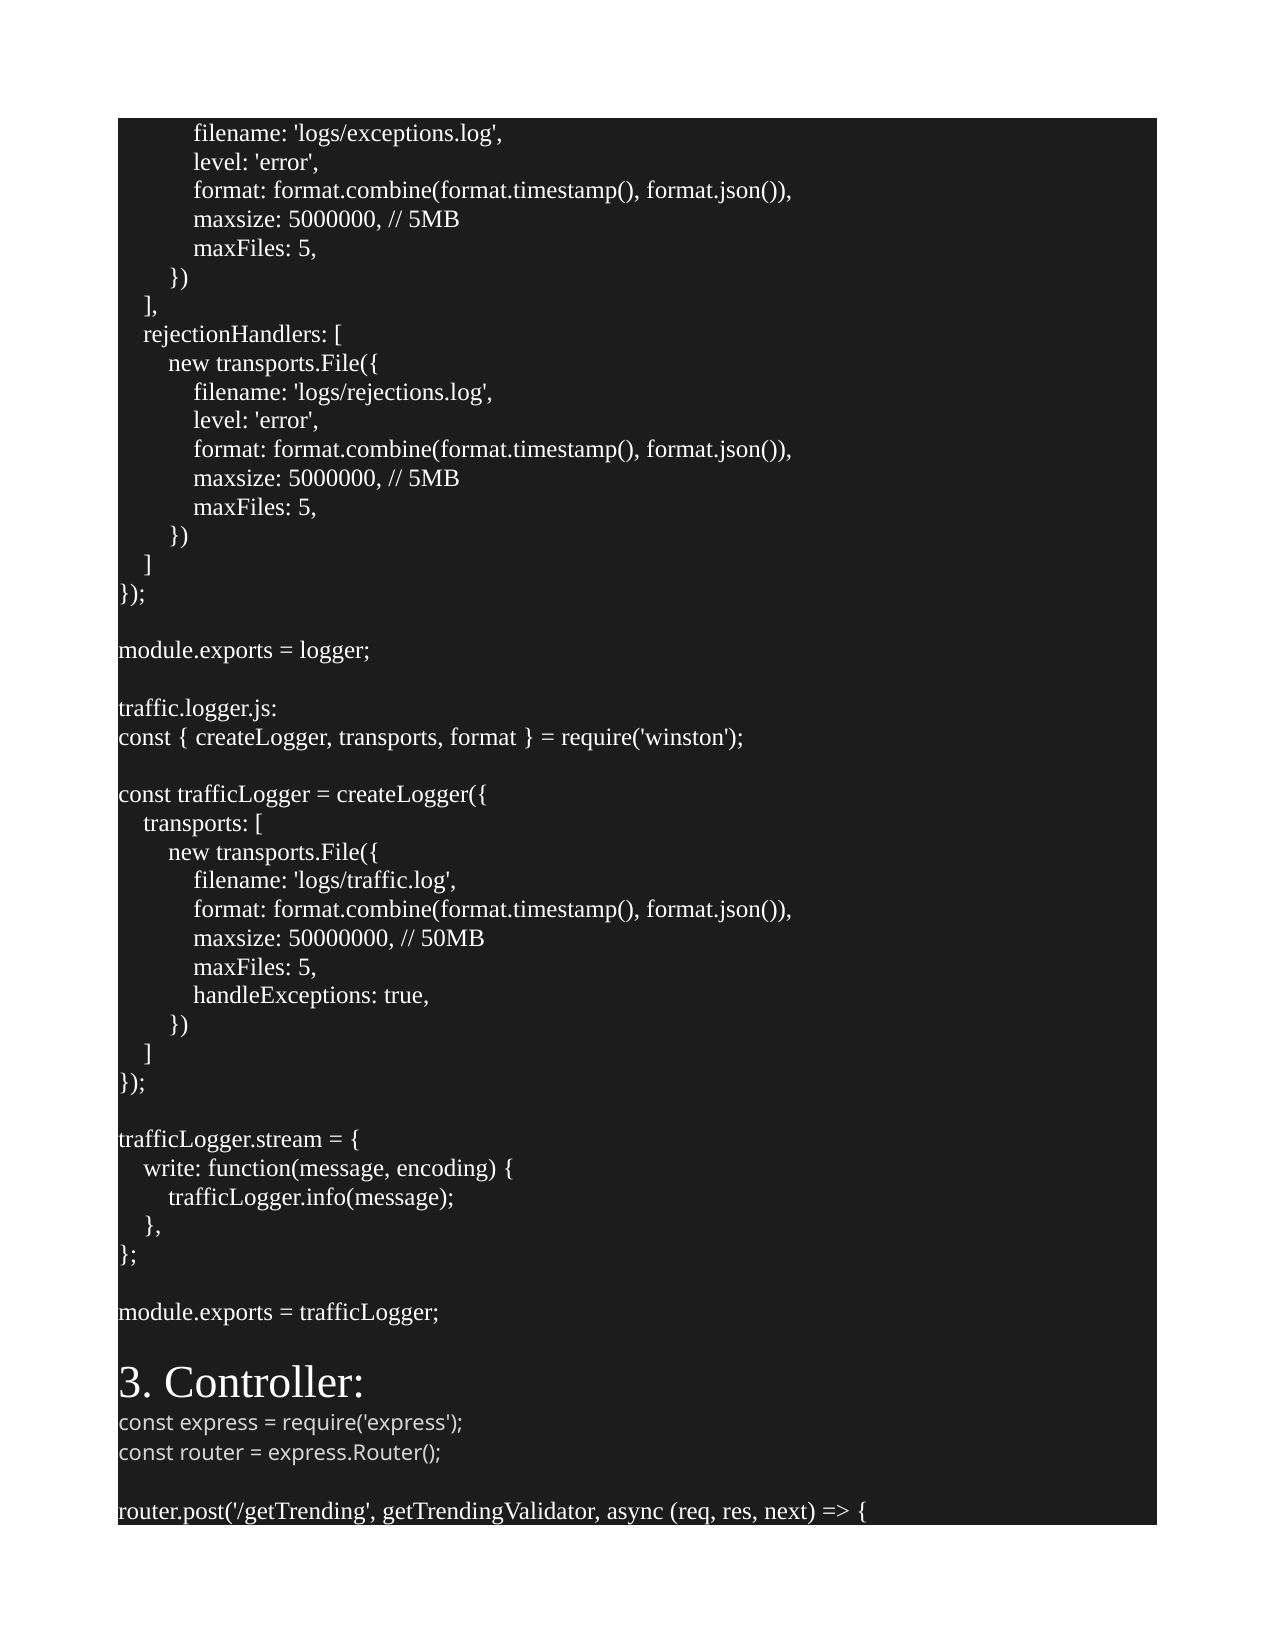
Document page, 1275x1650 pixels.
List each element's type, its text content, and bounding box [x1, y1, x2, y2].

text const { createLogger, transports, format } = require('winston'); [118, 722, 1157, 751]
text transports: [ [118, 808, 1157, 837]
text level: 'error', [118, 406, 1157, 434]
text }); [118, 1067, 1157, 1096]
text ] [118, 1038, 1157, 1067]
text maxFiles: 5, [118, 233, 1157, 262]
text maxFiles: 5, [118, 952, 1157, 981]
text maxsize: 50000000, // 50MB [118, 923, 1157, 952]
text const trafficLogger = createLogger({ [118, 779, 1157, 808]
text filename: 'logs/traffic.log', [118, 866, 1157, 894]
text }); [118, 578, 1157, 607]
text maxsize: 5000000, // 5MB [118, 204, 1157, 233]
text }, [118, 1211, 1157, 1239]
text write: function(message, encoding) { [118, 1153, 1157, 1182]
text const router = express.Router(); [118, 1437, 1157, 1467]
text trafficLogger.stream = { [118, 1124, 1157, 1153]
text handleExceptions: true, [118, 981, 1157, 1009]
text maxFiles: 5, [118, 492, 1157, 521]
text router.post('/getTrending', getTrendingValidator, async (req, res, next) => { [118, 1496, 1157, 1525]
text level: 'error', [118, 147, 1157, 176]
text traffic.logger.js: [118, 693, 1157, 722]
text 3. Controller: [118, 1354, 1157, 1407]
text filename: 'logs/rejections.log', [118, 377, 1157, 406]
text module.exports = trafficLogger; [118, 1297, 1157, 1326]
text maxsize: 5000000, // 5MB [118, 463, 1157, 492]
text ] [118, 549, 1157, 578]
text const express = require('express'); [118, 1407, 1157, 1437]
text }) [118, 521, 1157, 549]
text }) [118, 262, 1157, 291]
text filename: 'logs/exceptions.log', [118, 118, 1157, 147]
text ], [118, 291, 1157, 319]
text }) [118, 1009, 1157, 1038]
text new transports.File({ [118, 348, 1157, 377]
text trafficLogger.info(message); [118, 1182, 1157, 1211]
text new transports.File({ [118, 837, 1157, 866]
text format: format.combine(format.timestamp(), format.json()), [118, 894, 1157, 923]
text }; [118, 1239, 1157, 1268]
text module.exports = logger; [118, 636, 1157, 664]
text format: format.combine(format.timestamp(), format.json()), [118, 176, 1157, 204]
text rejectionHandlers: [ [118, 319, 1157, 348]
text format: format.combine(format.timestamp(), format.json()), [118, 434, 1157, 463]
